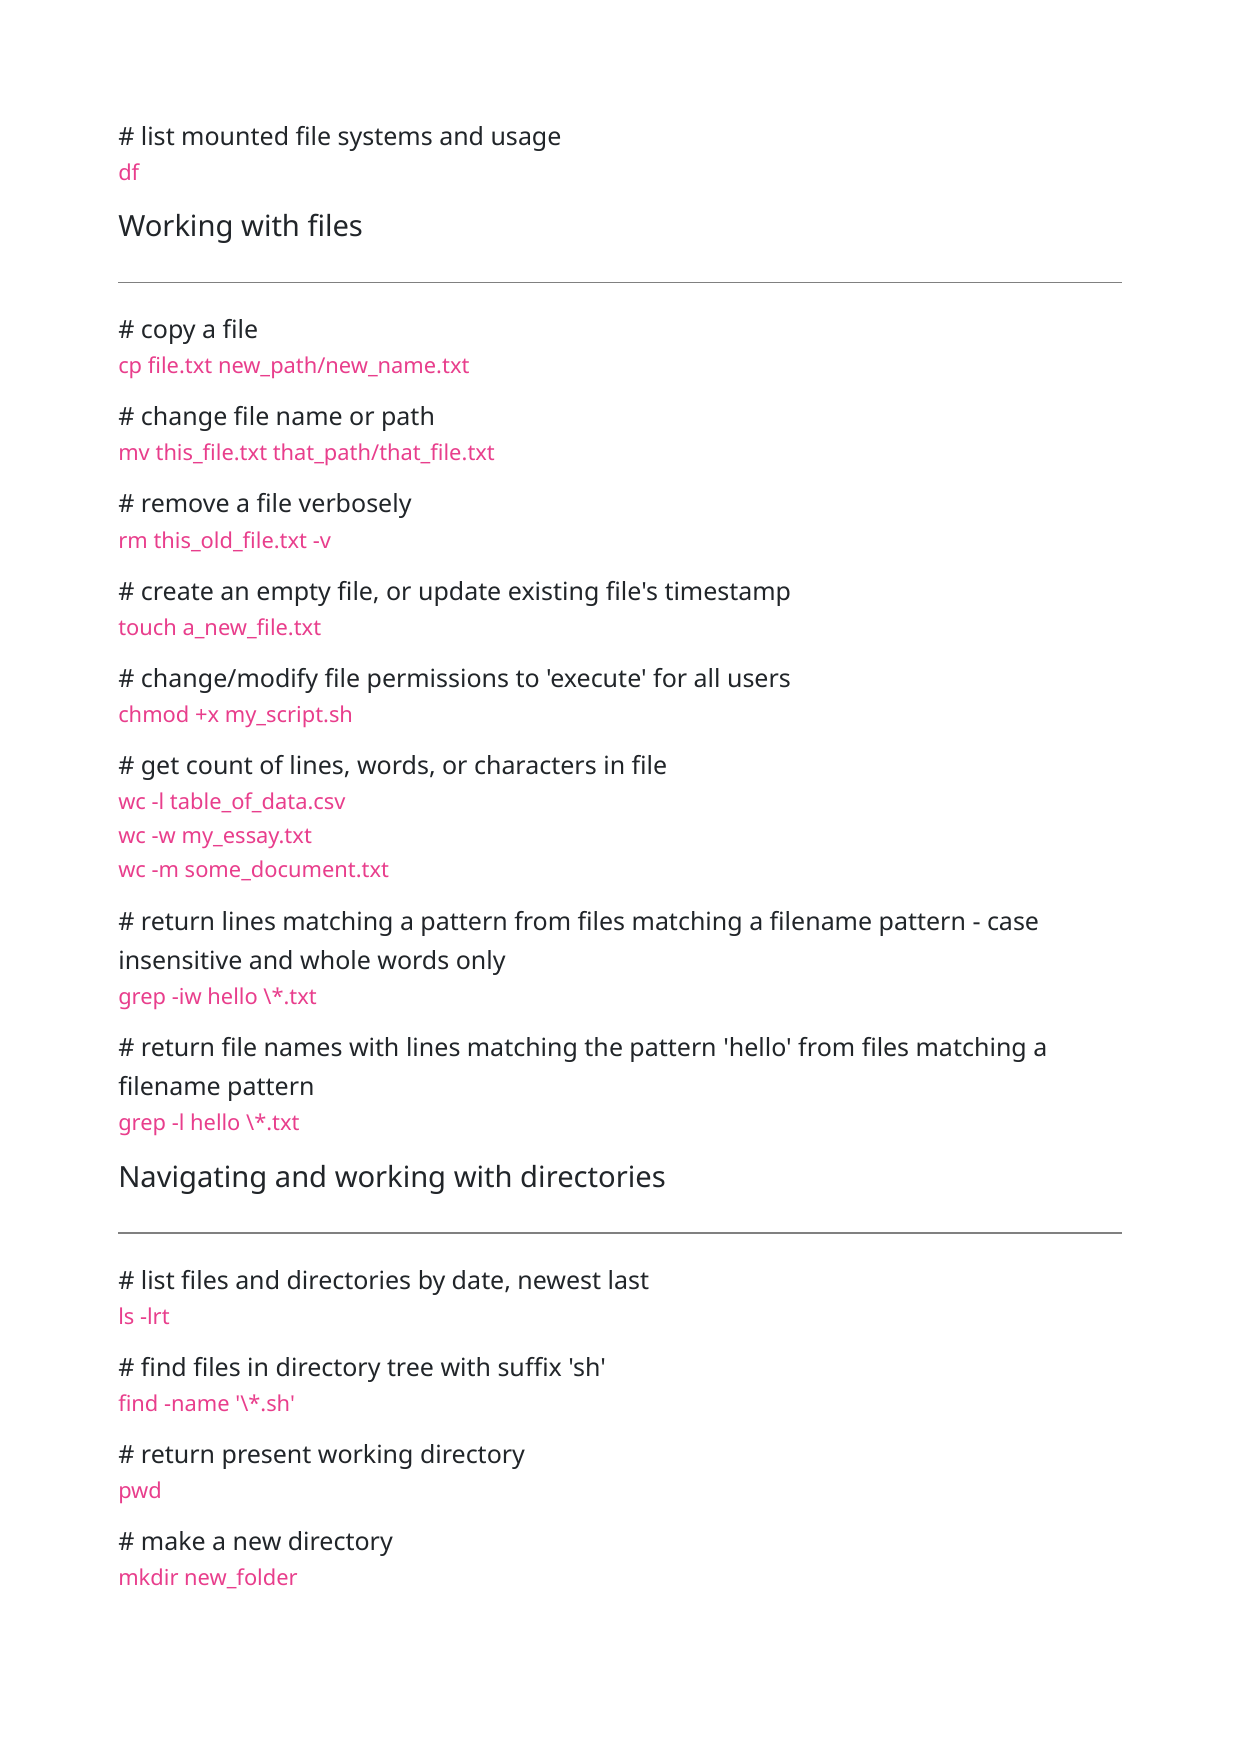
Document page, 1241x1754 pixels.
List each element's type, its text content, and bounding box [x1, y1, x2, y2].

text # copy a file cp file.txt new_path/new_name.txt [118, 312, 1122, 380]
text # return file names with lines matching the pattern 'hello' from files matching a filename pattern grep -l hello \*.txt [118, 1029, 1122, 1137]
text # make a new directory mkdir new_folder [118, 1524, 1122, 1592]
text # list files and directories by date, newest last ls -lrt [118, 1262, 1122, 1331]
text # create an empty file, or update existing file's timestamp touch a_new_file.txt [118, 573, 1122, 642]
subtitle Navigating and working with directories [118, 1156, 1122, 1196]
text # change/modify file permissions to 'execute' for all users chmod +x my_script.sh [118, 661, 1122, 729]
text # return present working directory pwd [118, 1437, 1122, 1505]
text # change file name or path mv this_file.txt that_path/that_file.txt [118, 399, 1122, 467]
text # remove a file verbosely rm this_old_file.txt -v [118, 486, 1122, 554]
text # list mounted file systems and usage df [118, 118, 1122, 186]
text # get count of lines, words, or characters in file wc -l table_of_data.csv wc -w my_essay.txt wc -m some_document.txt [118, 748, 1122, 884]
text # return lines matching a pattern from files matching a filename pattern - case insensitive and whole words only grep -iw hello \*.txt [118, 903, 1122, 1011]
text # find files in directory tree with suffix 'sh' find -name '\*.sh' [118, 1349, 1122, 1418]
subtitle Working with files [118, 205, 1122, 245]
